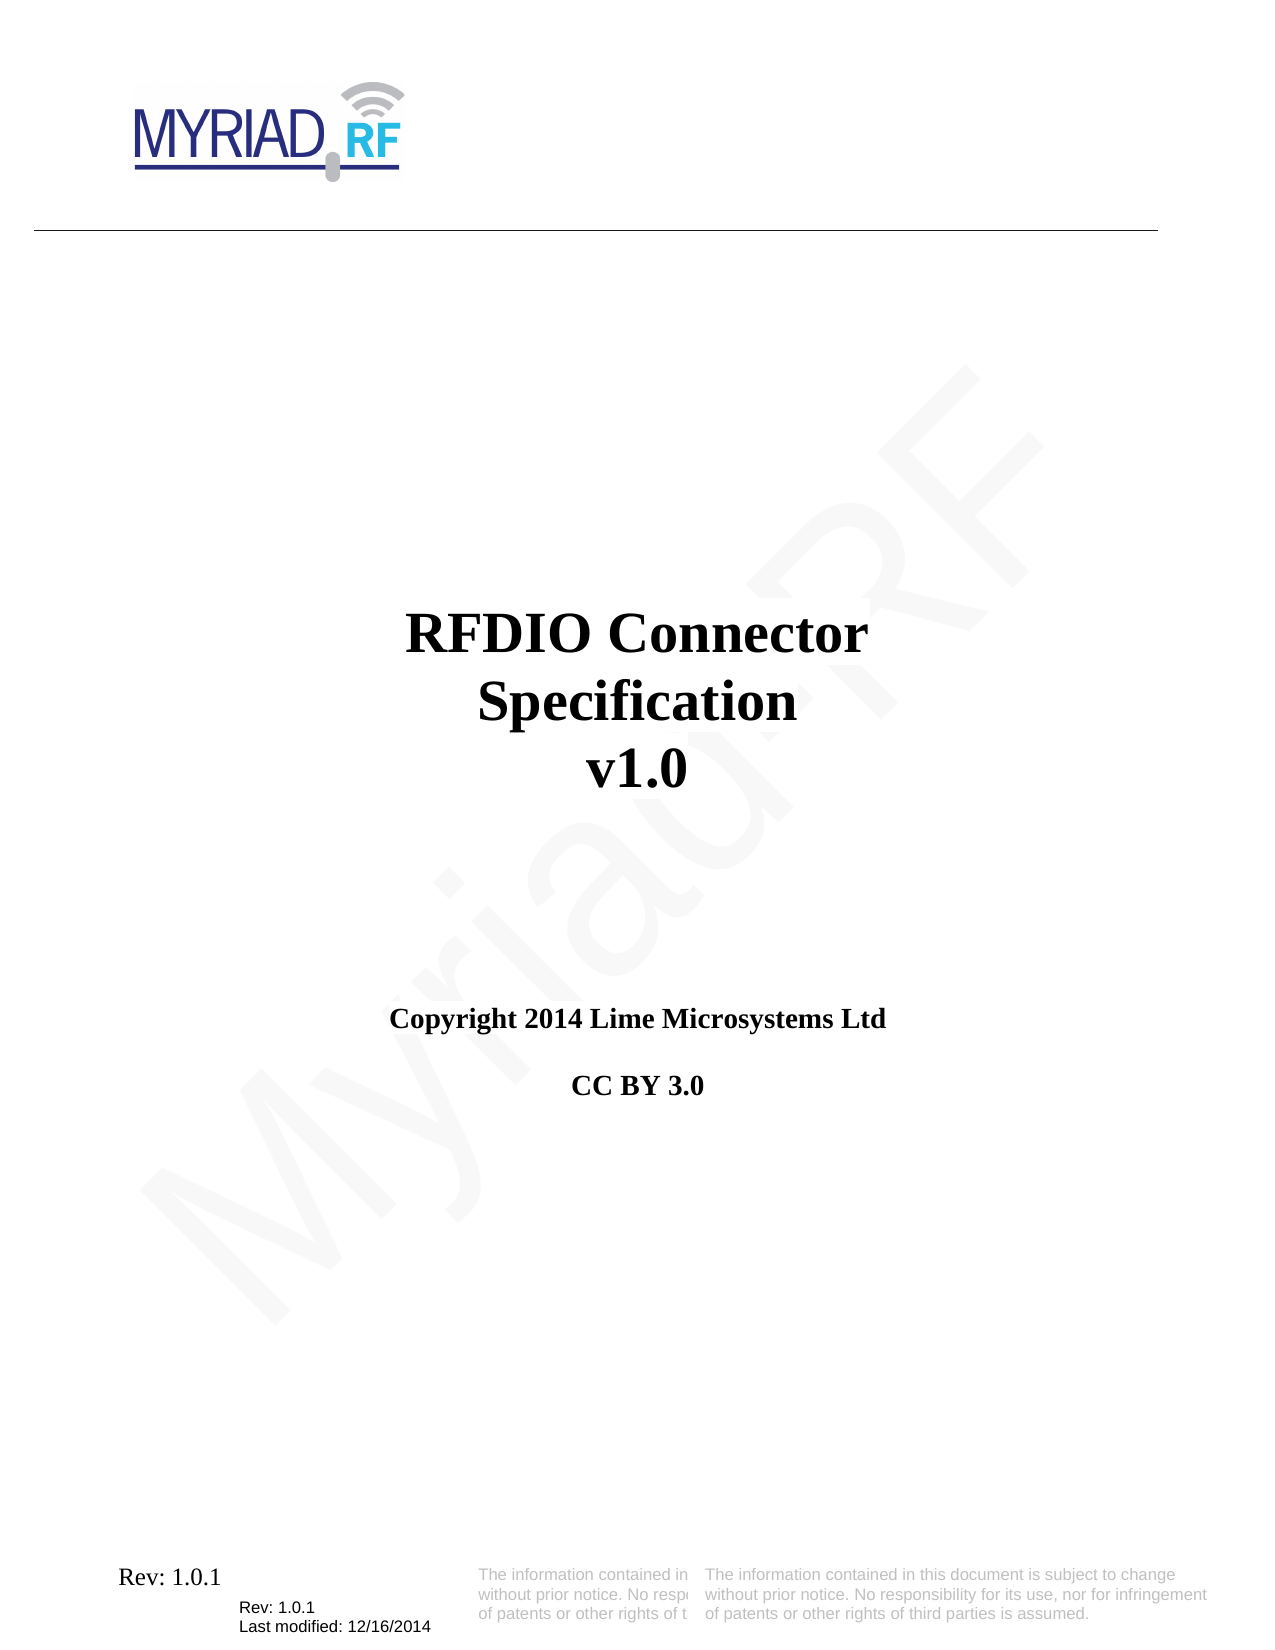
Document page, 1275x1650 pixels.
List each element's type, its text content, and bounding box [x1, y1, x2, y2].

text CC BY 3.0 [434, 1068, 1157, 1101]
text v1.0 [650, 746, 746, 799]
text RFDIO Connector [795, 598, 860, 626]
text Copyright 2014 Lime Microsystems Ltd [118, 1001, 392, 1034]
picture [134, 82, 405, 182]
text Copyright 2014 Lime Microsystems Ltd [466, 1001, 1157, 1034]
text v1.0 [720, 732, 1157, 799]
text [118, 1068, 260, 1101]
text [329, 1068, 427, 1101]
text RFDIO Connector [118, 598, 825, 665]
text Copyright 2014 Lime Microsystems Ltd [402, 1001, 447, 1034]
text v1.0 [670, 751, 678, 785]
text [263, 1068, 341, 1101]
text v1.0 [118, 732, 665, 799]
text RFDIO Connector [849, 598, 1157, 665]
text Specification [653, 665, 1157, 732]
text Specification [118, 665, 685, 732]
